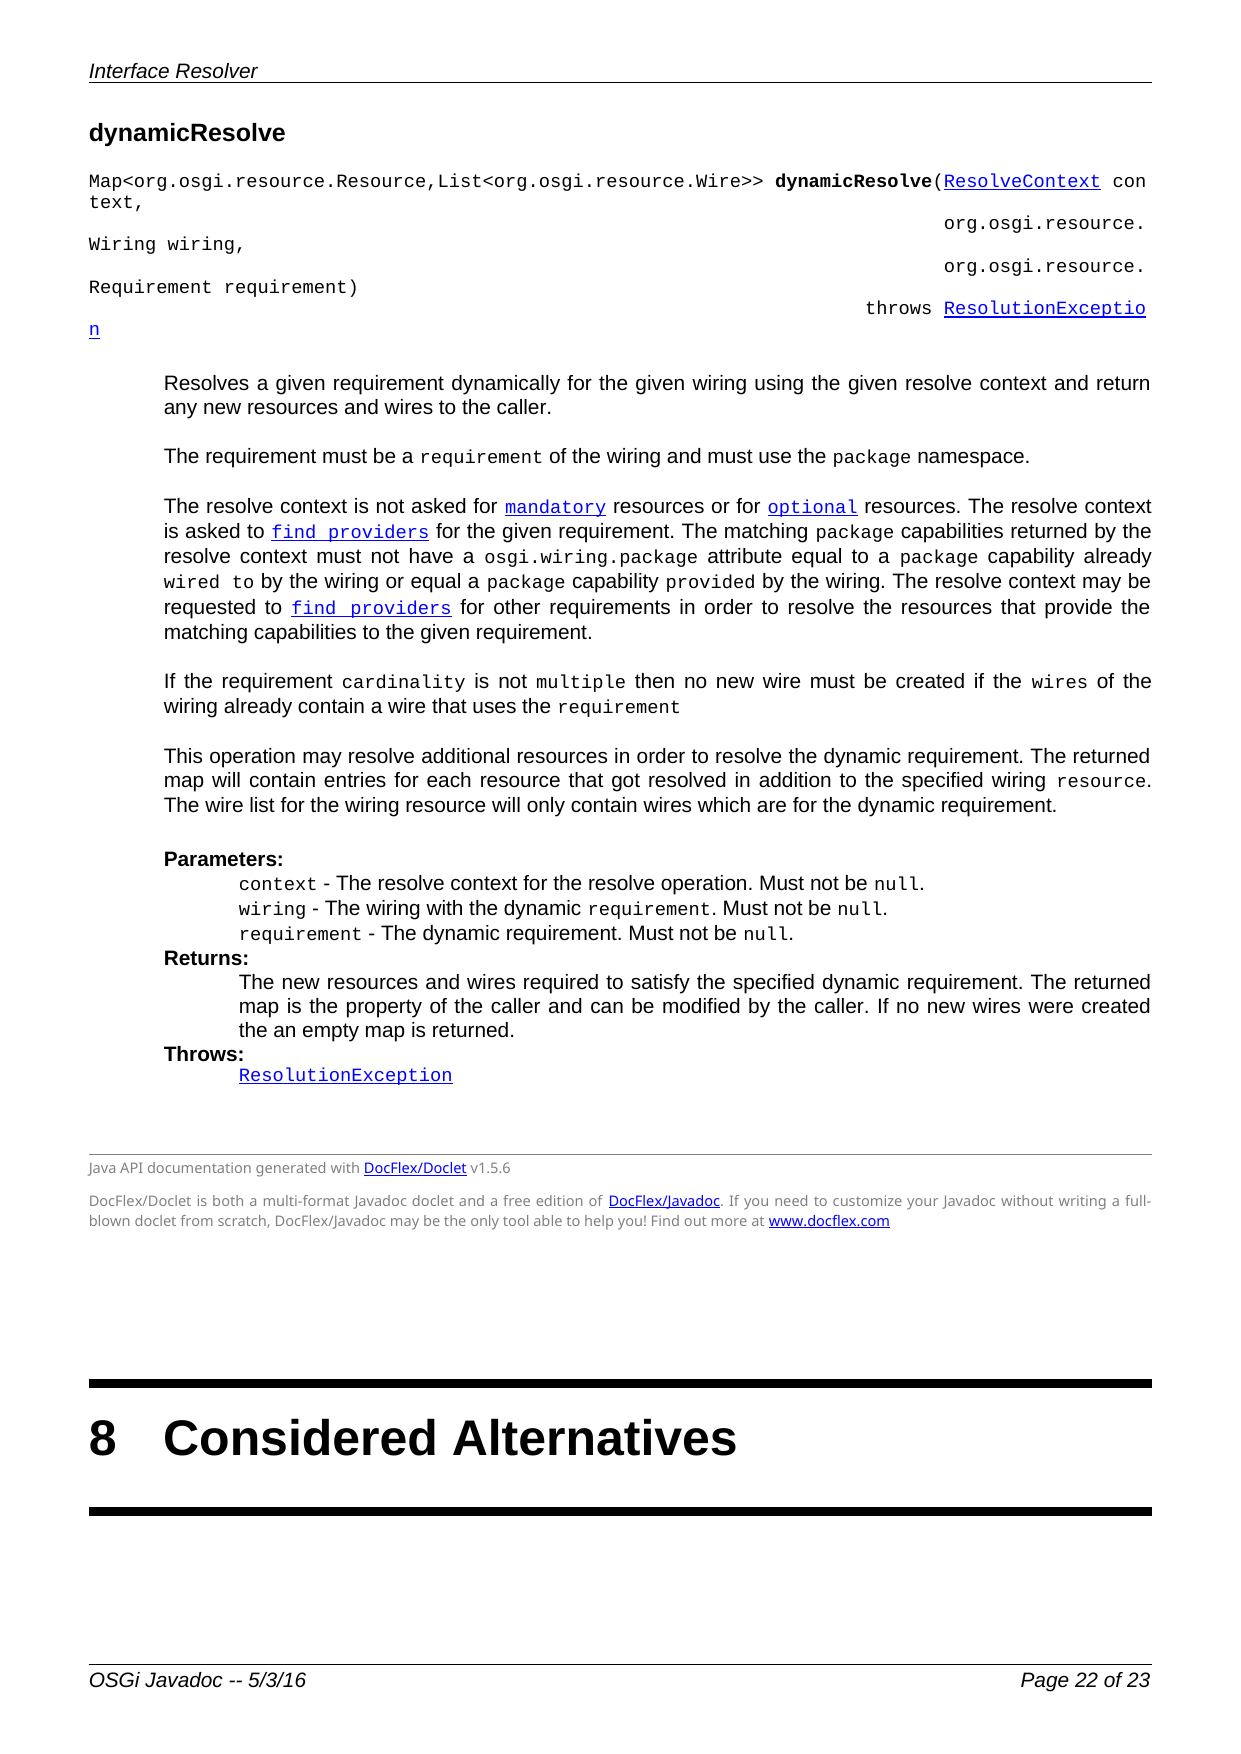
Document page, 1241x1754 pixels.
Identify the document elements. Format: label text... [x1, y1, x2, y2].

text DocFlex/Doclet is both a multi-format Javadoc doclet and a free edition of DocFlex/Javadoc. If you need to customize your Javadoc without writing a full-blown doclet from scratch, DocFlex/Javadoc may be the only tool able to help you! Find out more at www.docflex.com [88, 1190, 1152, 1230]
text requirement - The dynamic requirement. Must not be null. [238, 921, 1152, 946]
text This operation may resolve additional resources in order to resolve the dynamic requirement. The returned map will contain entries for each resource that got resolved in addition to the specified wiring resource. The wire list for the wiring resource will only contain wires which are for the dynamic requirement. [163, 744, 1152, 817]
text Map<org.osgi.resource.Resource,List<org.osgi.resource.Wire>> dynamicResolve(ResolveContext context, org.osgi.resource.Wiring wiring, org.osgi.resource.Requirement requirement) throws ResolutionException [88, 171, 1152, 341]
text context - The resolve context for the resolve operation. Must not be null. [238, 870, 1152, 896]
text The resolve context is not asked for mandatory resources or for optional resources. The resolve context is asked to find providers for the given requirement. The matching package capabilities returned by the resolve context must not have a osgi.wiring.package attribute equal to a package capability already wired to by the wiring or equal a package capability provided by the wiring. The resolve context may be requested to find providers for other requirements in order to resolve the resources that provide the matching capabilities to the given requirement. [163, 494, 1152, 644]
subtitle dynamicResolve [88, 118, 1152, 147]
text The new resources and wires required to satisfy the specified dynamic requirement. The returned map is the property of the caller and can be modified by the caller. If no new wires were created the an empty map is returned. [238, 970, 1152, 1042]
subtitle Considered Alternatives [88, 1380, 1152, 1516]
text Throws: [163, 1042, 1152, 1066]
text If the requirement cardinality is not multiple then no new wire must be created if the wires of the wiring already contain a wire that uses the requirement [163, 669, 1152, 719]
text Resolves a given requirement dynamically for the given wiring using the given resolve context and return any new resources and wires to the caller. [163, 371, 1152, 418]
text Parameters: [163, 846, 1152, 870]
text Java API documentation generated with DocFlex/Doclet v1.5.6 [88, 1155, 1152, 1178]
text wiring - The wiring with the dynamic requirement. Must not be null. [238, 896, 1152, 921]
text The requirement must be a requirement of the wiring and must use the package namespace. [163, 443, 1152, 469]
text ResolutionException [238, 1066, 1152, 1087]
text Returns: [163, 946, 1152, 970]
